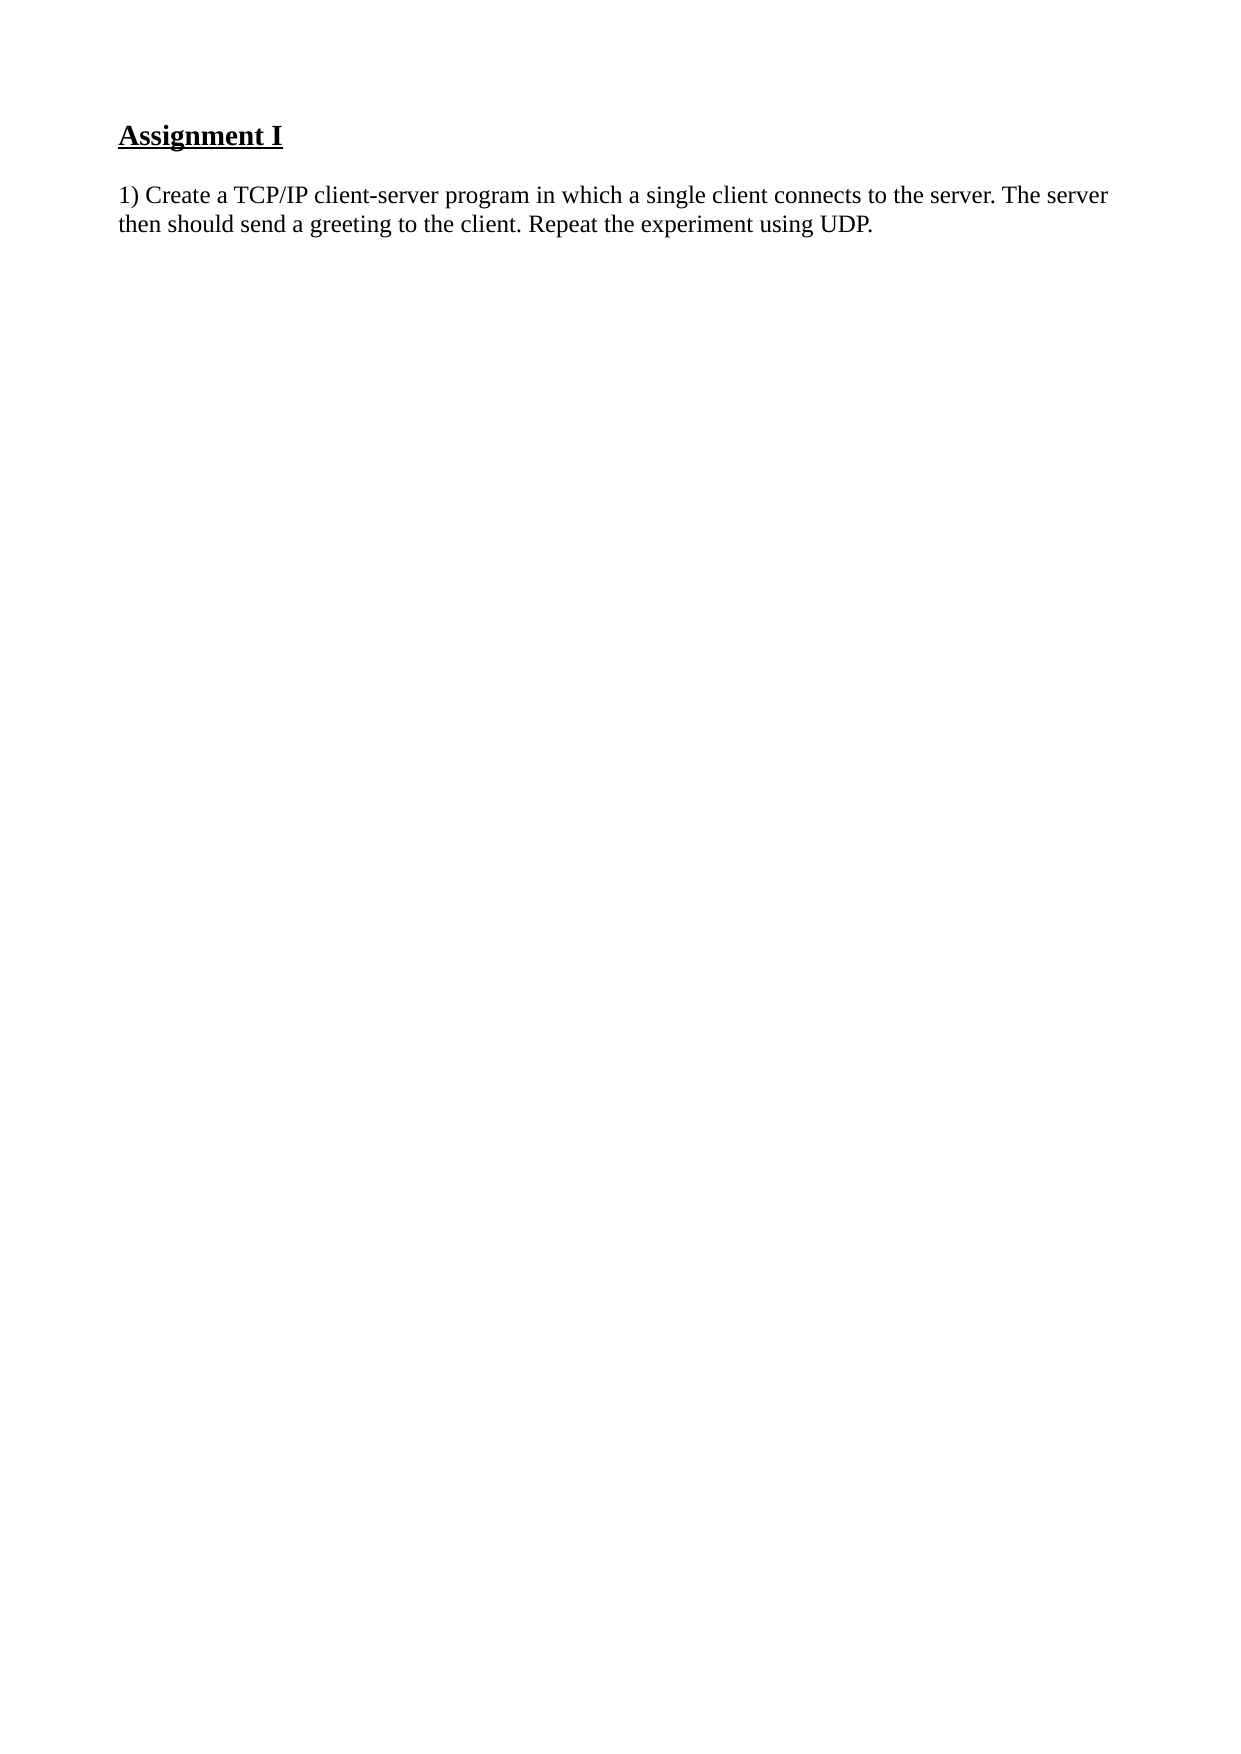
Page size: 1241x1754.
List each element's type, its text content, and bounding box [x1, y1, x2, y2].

text Assignment I [118, 118, 1122, 152]
text 1) Create a TCP/IP client-server program in which a single client connects to the server. The server then should send a greeting to the client. Repeat the experiment using UDP. [118, 180, 1122, 238]
